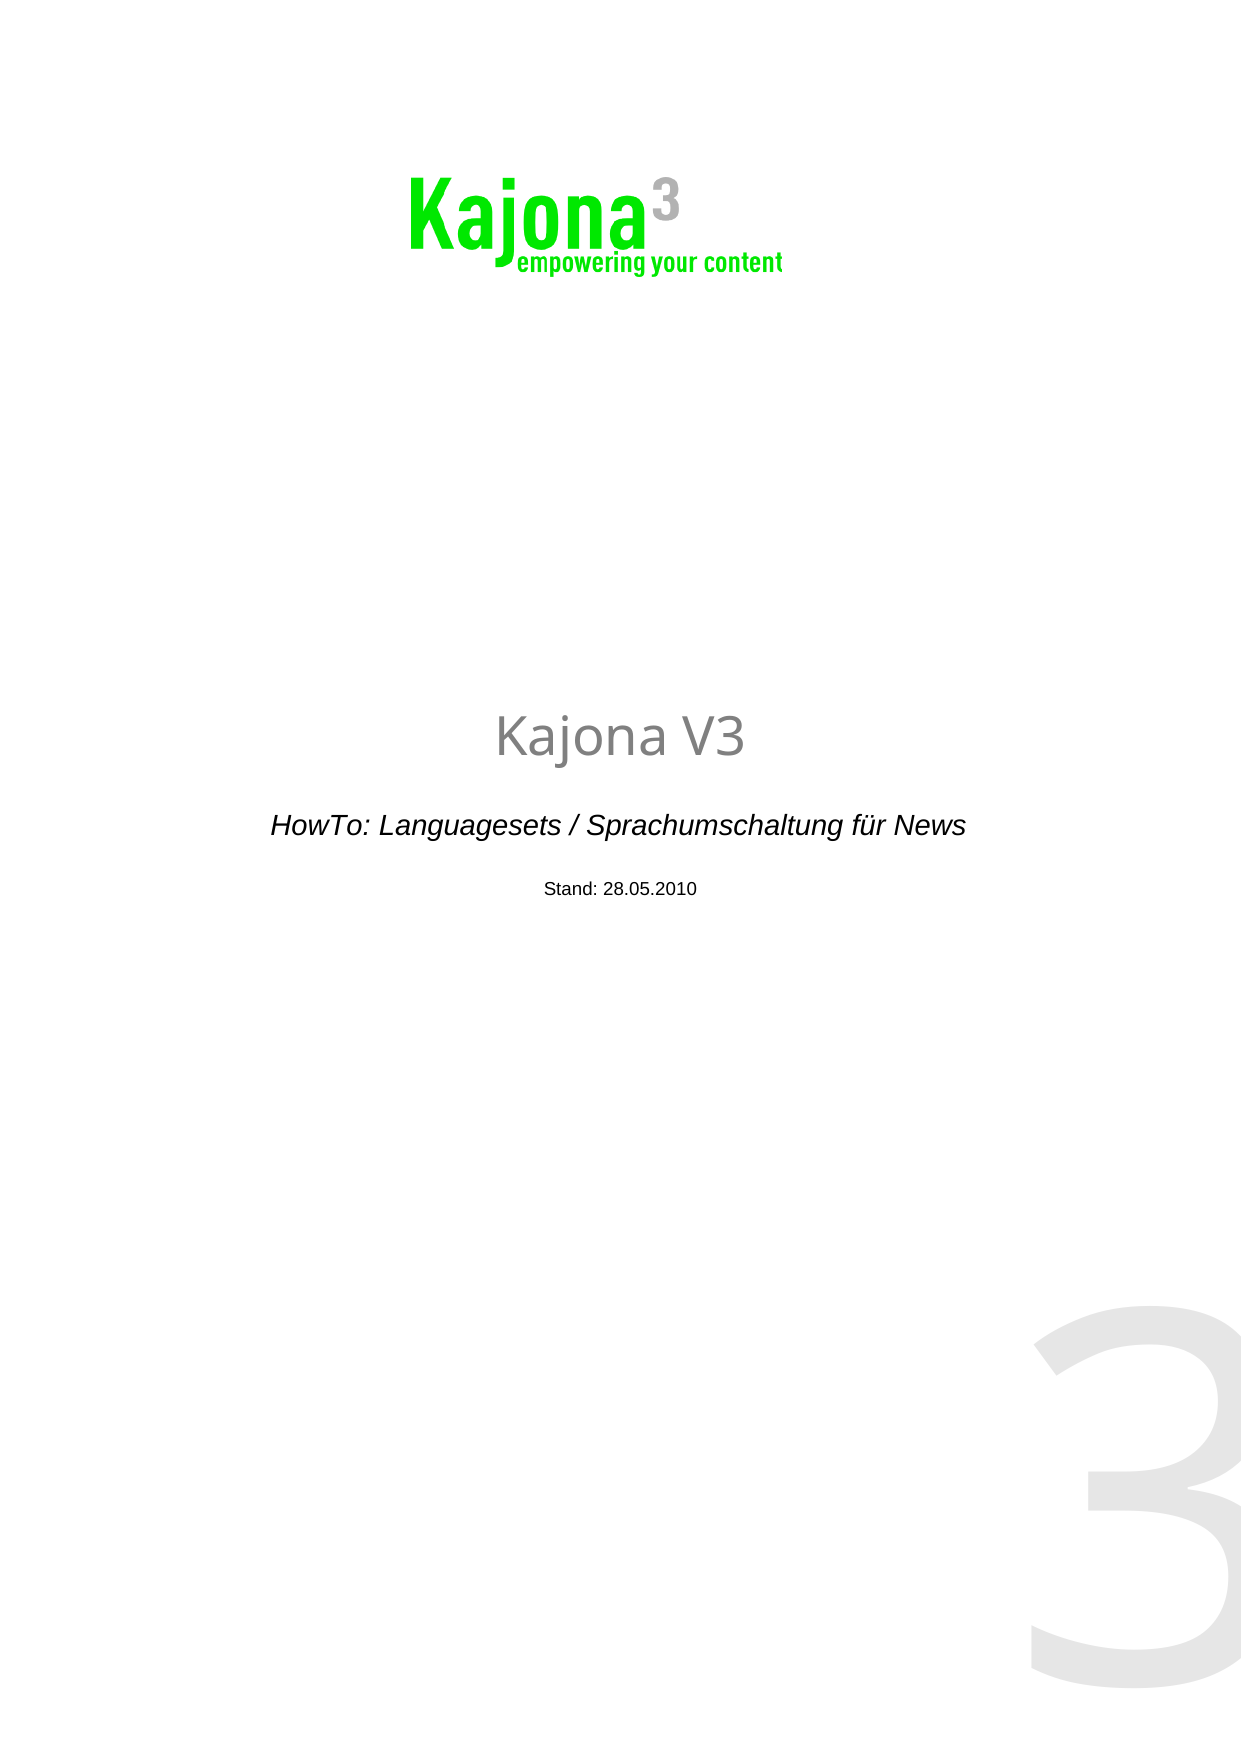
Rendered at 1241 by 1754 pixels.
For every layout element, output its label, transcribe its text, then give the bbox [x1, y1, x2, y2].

subtitle Stand: 28.05.2010 [118, 879, 1122, 899]
picture [411, 177, 782, 277]
title Kajona V3 [118, 697, 1122, 771]
subtitle HowTo: Languagesets / Sprachumschaltung für News [118, 808, 1122, 841]
